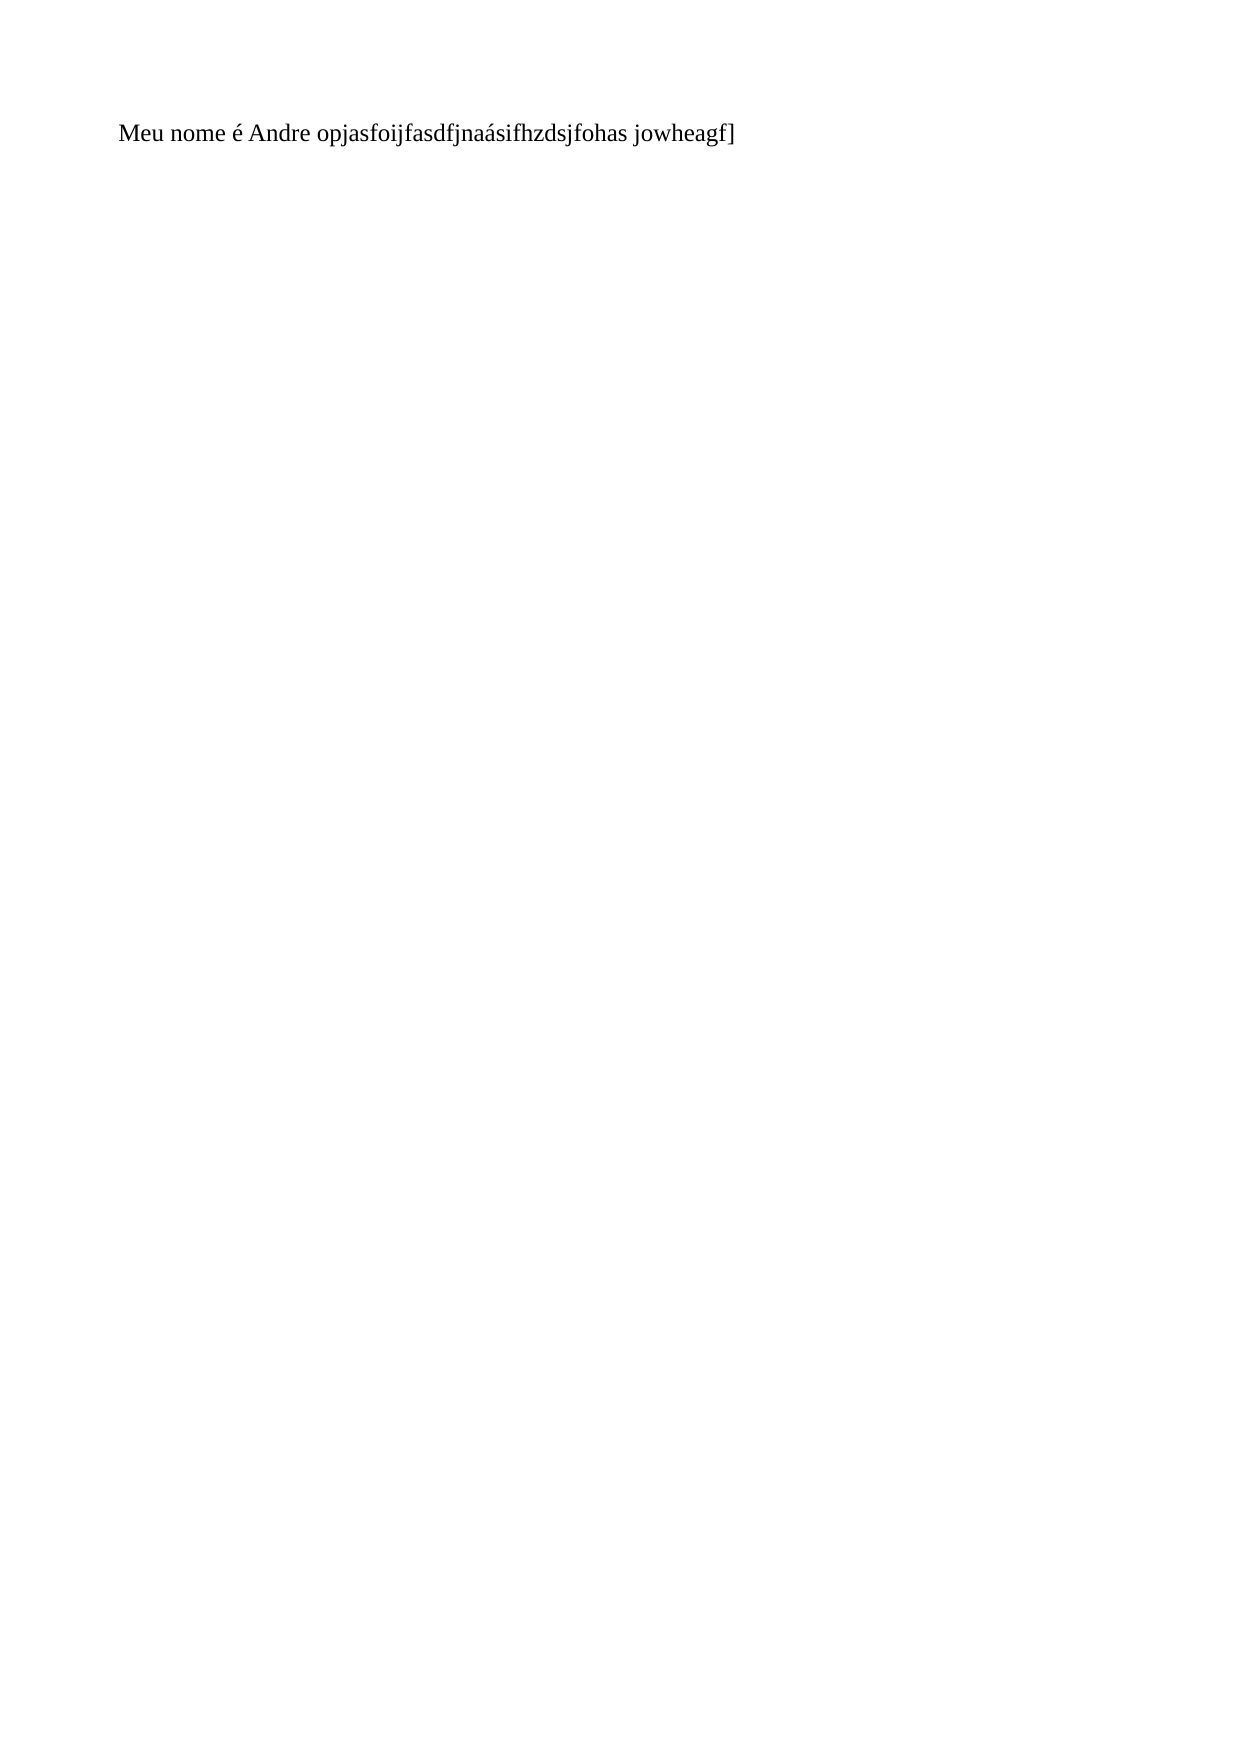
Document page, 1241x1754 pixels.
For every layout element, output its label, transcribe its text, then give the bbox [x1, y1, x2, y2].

text Meu nome é Andre opjasfoijfasdfjnaásifhzdsjfohas jowheagf] [118, 118, 1122, 147]
